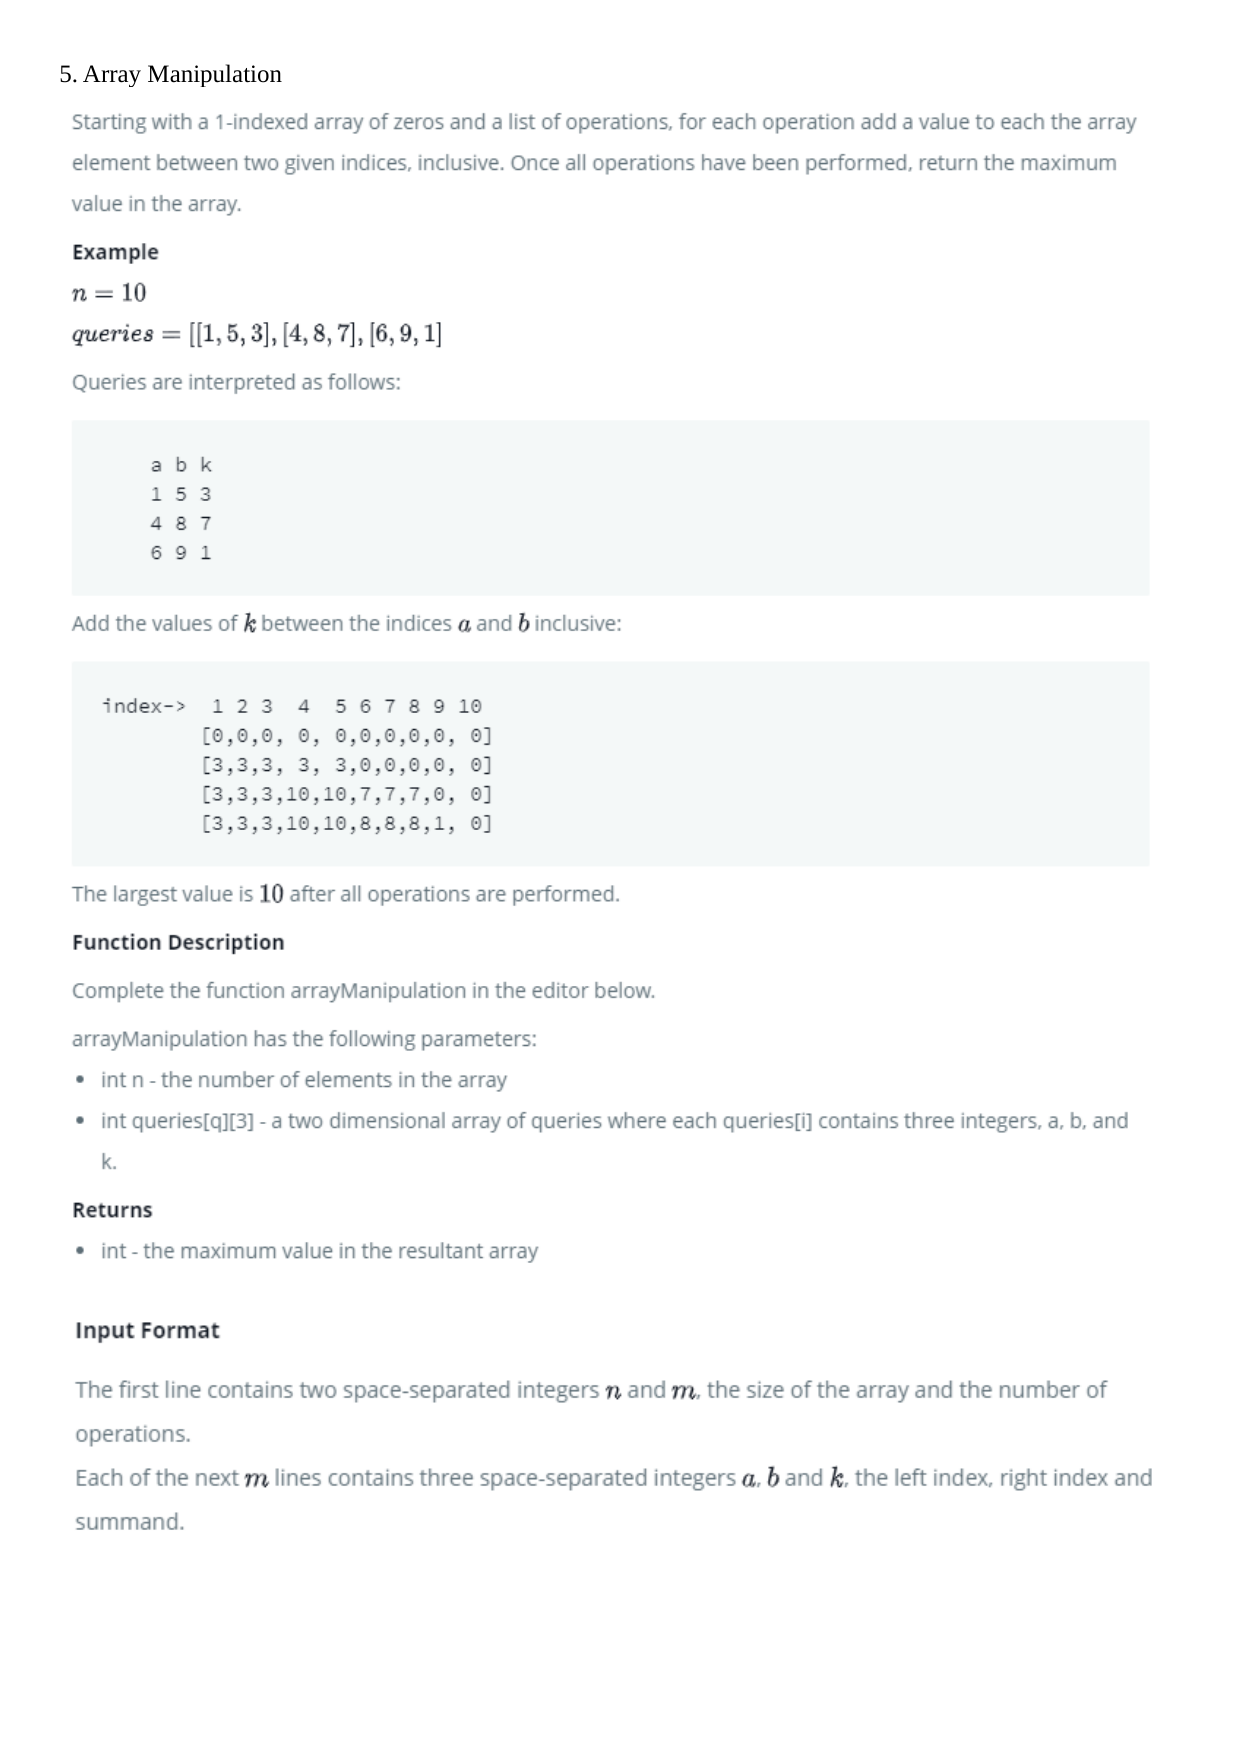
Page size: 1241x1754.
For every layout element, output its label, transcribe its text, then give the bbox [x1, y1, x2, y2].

text 5. Array Manipulation [59, 59, 1181, 87]
picture [59, 87, 1182, 1279]
picture [63, 1307, 1177, 1541]
